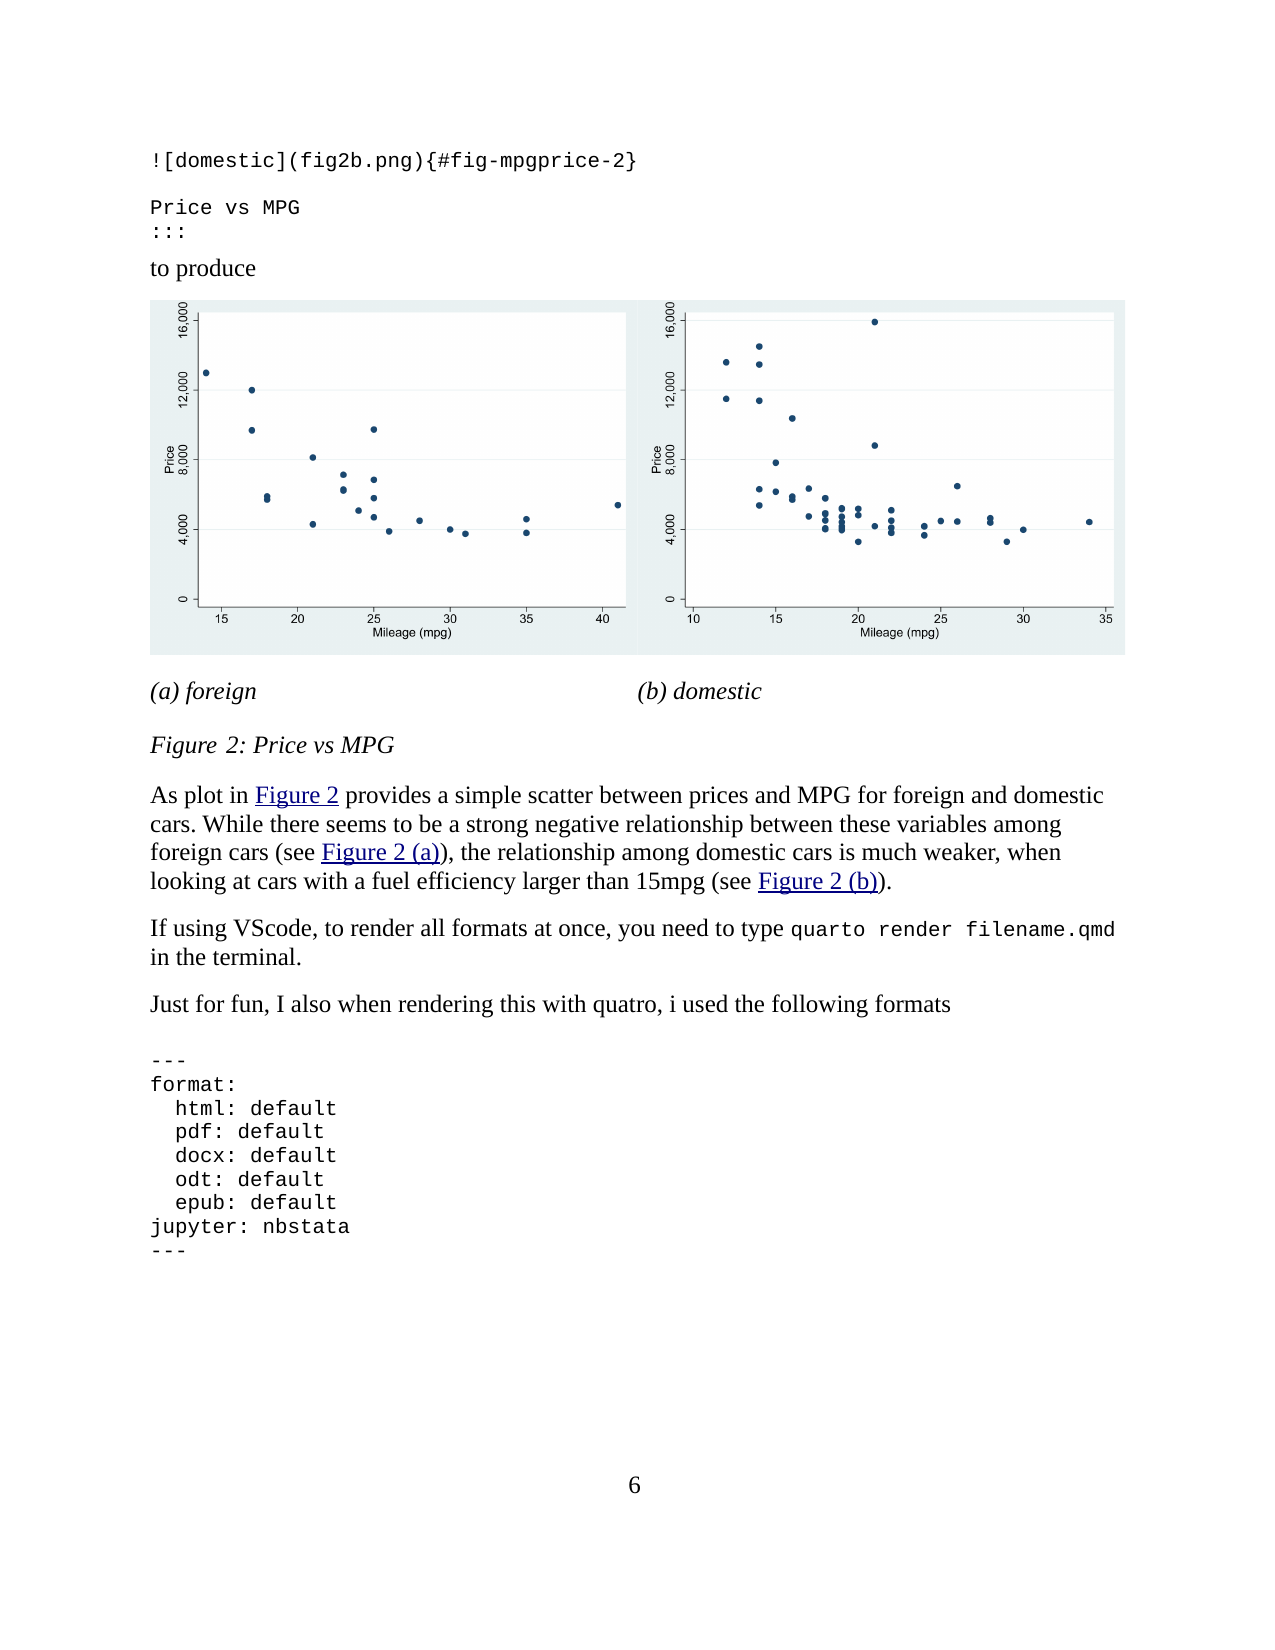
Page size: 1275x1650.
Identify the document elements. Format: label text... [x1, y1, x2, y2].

text html: default [150, 1098, 1125, 1121]
table_header [150, 291, 637, 300]
text jupyter: nbstata [150, 1216, 1125, 1240]
table_header (b) domestic [638, 655, 1125, 717]
text odt: default [150, 1169, 1125, 1192]
text Price vs MPG [150, 197, 1125, 221]
text Just for fun, I also when rendering this with quatro, i used the following formats [150, 989, 1125, 1018]
text format: [150, 1074, 1125, 1098]
text As plot in Figure 2 provides a simple scatter between prices and MPG for foreign and domestic cars. While there seems to be a strong negative relationship between these variables among foreign cars (see Figure 2 (a)), the relationship among domestic cars is much weaker, when looking at cars with a fuel efficiency larger than 15mpg (see Figure 2 (b)). [150, 780, 1125, 895]
text ::: [150, 221, 1125, 244]
text Figure 2: Price vs MPG [150, 730, 1125, 758]
picture [150, 300, 1125, 655]
text --- [150, 1051, 1125, 1074]
text to produce [150, 253, 1125, 282]
text --- [150, 1240, 1125, 1263]
table_header [638, 291, 1125, 300]
text epub: default [150, 1192, 1125, 1216]
text docx: default [150, 1145, 1125, 1169]
text pdf: default [150, 1121, 1125, 1145]
table_header (a) foreign [150, 655, 637, 717]
text ![domestic](fig2b.png){#fig-mpgprice-2} [150, 150, 1125, 174]
text If using VScode, to render all formats at once, you need to type quarto render filename.qmd in the terminal. [150, 913, 1125, 971]
